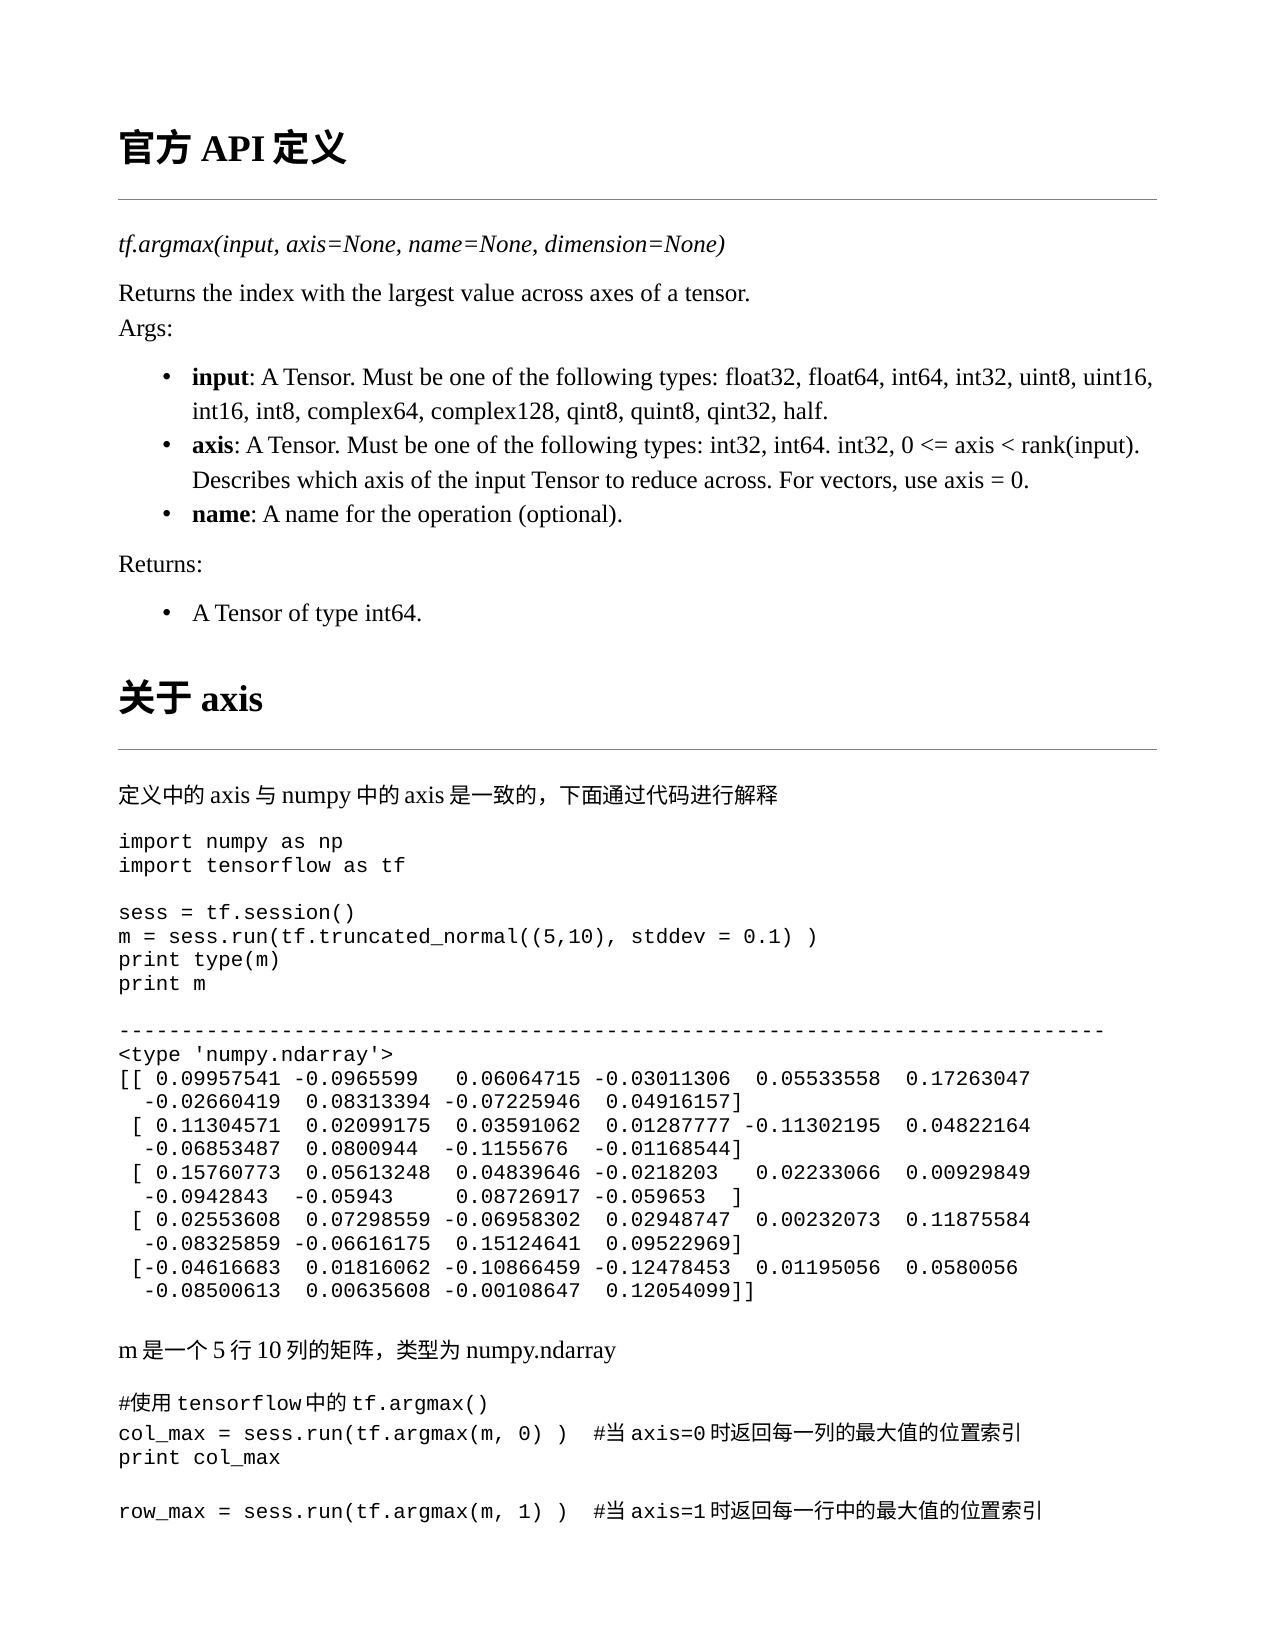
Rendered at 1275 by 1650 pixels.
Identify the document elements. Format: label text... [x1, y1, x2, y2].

list name: A name for the operation (optional). [162, 499, 1157, 528]
text [-0.04616683 0.01816062 -0.10866459 -0.12478453 0.01195056 0.0580056 [118, 1257, 1157, 1280]
text -0.08325859 -0.06616175 0.15124641 0.09522969] [118, 1233, 1157, 1257]
list axis: A Tensor. Must be one of the following types: int32, int64. int32, 0 <= axis < rank(input). Describes which axis of the input Tensor to reduce across. For vectors, use axis = 0. [162, 431, 1157, 494]
text col_max = sess.run(tf.argmax(m, 0) ) #当axis=0时返回每一列的最大值的位置索引 [118, 1416, 1157, 1447]
text ------------------------------------------------------------------------------- [118, 1020, 1157, 1044]
text -0.06853487 0.0800944 -0.1155676 -0.01168544] [118, 1138, 1157, 1162]
text -0.08500613 0.00635608 -0.00108647 0.12054099]] [118, 1280, 1157, 1304]
text import numpy as np [118, 831, 1157, 855]
text print type(m) [118, 949, 1157, 973]
text import tensorflow as tf [118, 855, 1157, 878]
subtitle 官方API定义 [118, 118, 1157, 172]
text #使用tensorflow中的tf.argmax() [118, 1386, 1157, 1416]
text print col_max [118, 1447, 1157, 1470]
text 定义中的axis与numpy中的axis是一致的，下面通过代码进行解释 [118, 778, 1157, 810]
text [ 0.15760773 0.05613248 0.04839646 -0.0218203 0.02233066 0.00929849 [118, 1162, 1157, 1186]
text m是一个5行10列的矩阵，类型为numpy.ndarray [118, 1333, 1157, 1365]
text tf.argmax(input, axis=None, name=None, dimension=None) [118, 229, 1157, 258]
text Returns: [118, 549, 1157, 577]
text -0.02660419 0.08313394 -0.07225946 0.04916157] [118, 1091, 1157, 1115]
text -0.0942843 -0.05943 0.08726917 -0.059653 ] [118, 1186, 1157, 1209]
text [ 0.02553608 0.07298559 -0.06958302 0.02948747 0.00232073 0.11875584 [118, 1209, 1157, 1233]
list A Tensor of type int64. [162, 598, 1157, 626]
text sess = tf.session() [118, 902, 1157, 926]
subtitle 关于axis [118, 668, 1157, 722]
text <type 'numpy.ndarray'> [118, 1044, 1157, 1067]
text Returns the index with the largest value across axes of a tensor. Args: [118, 278, 1157, 341]
text m = sess.run(tf.truncated_normal((5,10), stddev = 0.1) ) [118, 926, 1157, 949]
text print m [118, 973, 1157, 997]
text [[ 0.09957541 -0.0965599 0.06064715 -0.03011306 0.05533558 0.17263047 [118, 1067, 1157, 1091]
text row_max = sess.run(tf.argmax(m, 1) ) #当axis=1时返回每一行中的最大值的位置索引 [118, 1494, 1157, 1524]
list input: A Tensor. Must be one of the following types: float32, float64, int64, int32, uint8, uint16, int16, int8, complex64, complex128, qint8, quint8, qint32, half. [162, 362, 1157, 425]
text [ 0.11304571 0.02099175 0.03591062 0.01287777 -0.11302195 0.04822164 [118, 1115, 1157, 1138]
